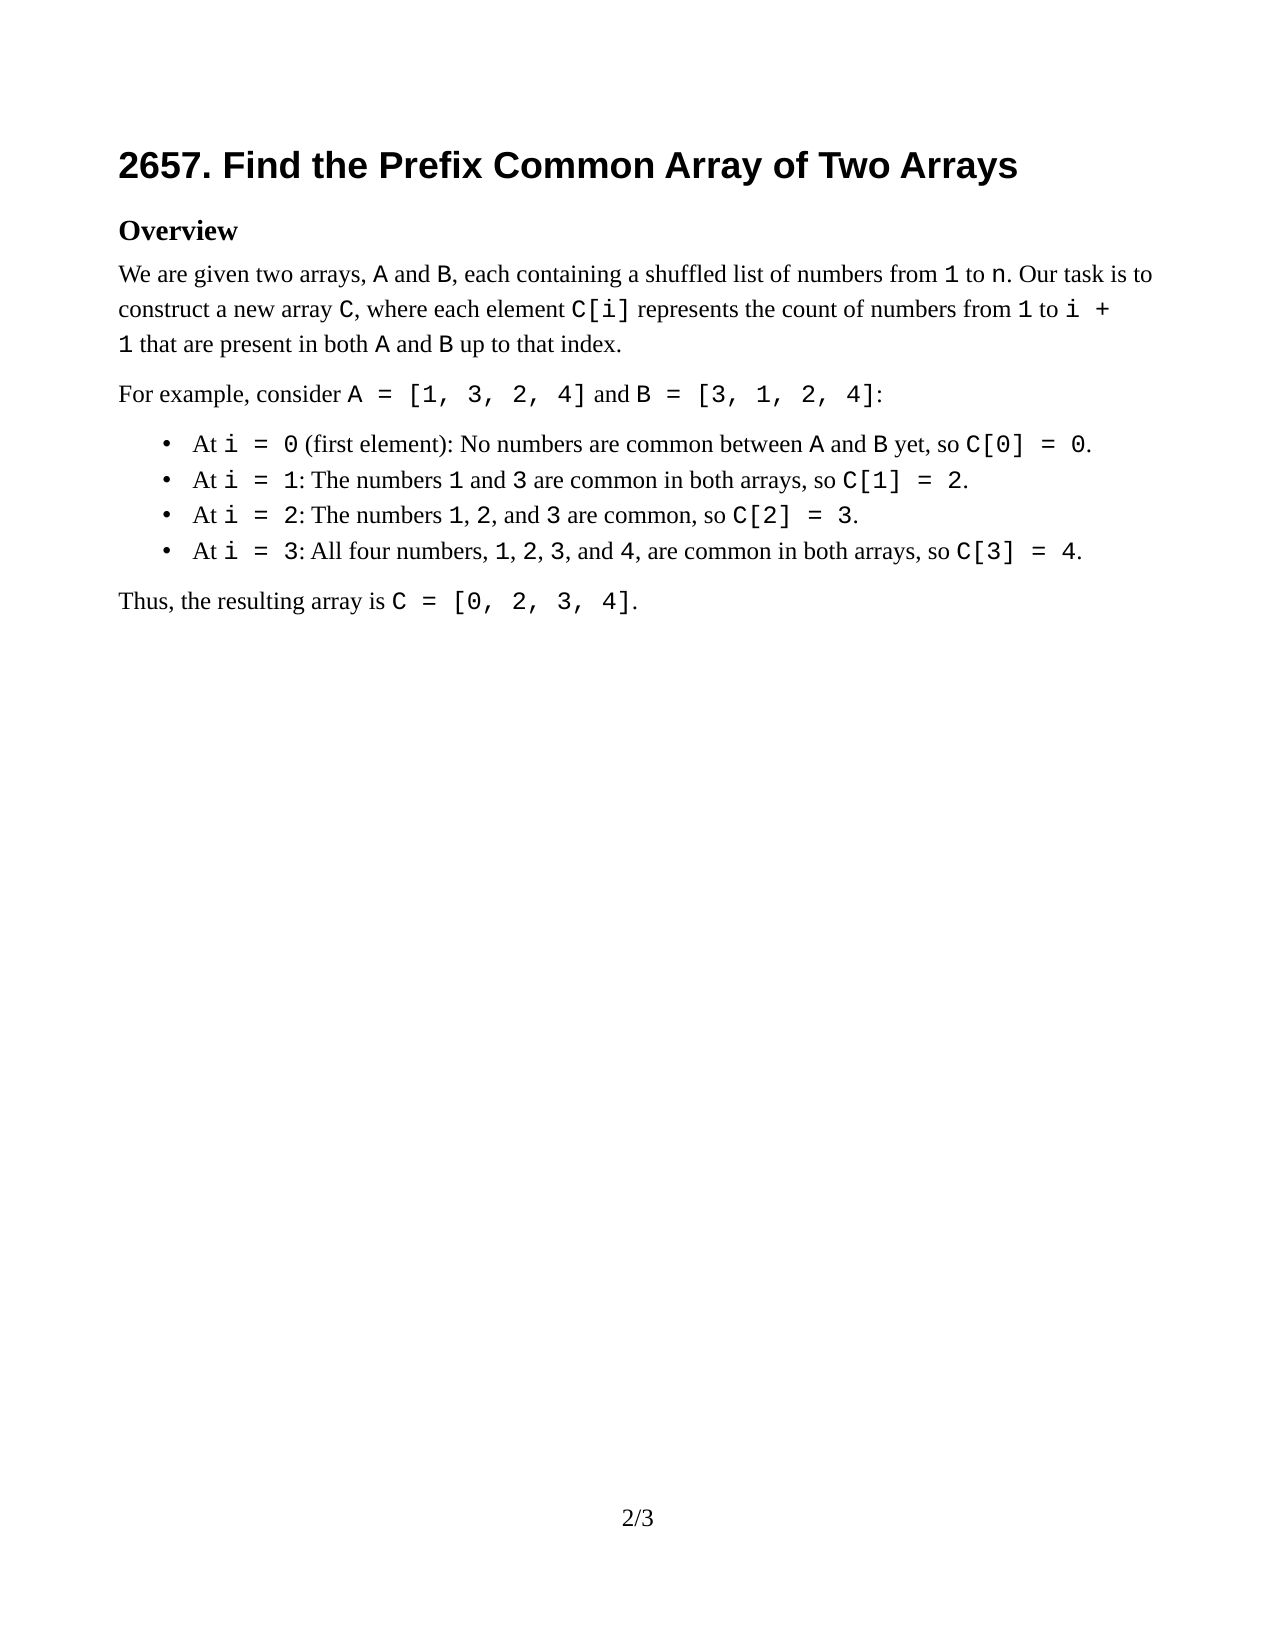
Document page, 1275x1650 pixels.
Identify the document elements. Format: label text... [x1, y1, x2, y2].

text For example, consider A = [1, 3, 2, 4] and B = [3, 1, 2, 4]: [118, 379, 1157, 410]
list At i = 1: The numbers 1 and 3 are common in both arrays, so C[1] = 2. [162, 465, 1157, 496]
list At i = 2: The numbers 1, 2, and 3 are common, so C[2] = 3. [162, 500, 1157, 531]
subtitle 2657. Find the Prefix Common Array of Two Arrays [118, 143, 1157, 186]
text We are given two arrays, A and B, each containing a shuffled list of numbers from 1 to n. Our task is to construct a new array C, where each element C[i] represents the count of numbers from 1 to i + 1 that are present in both A and B up to that index. [118, 259, 1157, 360]
list At i = 3: All four numbers, 1, 2, 3, and 4, are common in both arrays, so C[3] = 4. [162, 536, 1157, 567]
list At i = 0 (first element): No numbers are common between A and B yet, so C[0] = 0. [162, 429, 1157, 460]
text Thus, the resulting array is C = [0, 2, 3, 4]. [118, 586, 1157, 617]
subtitle Overview [118, 213, 1157, 247]
